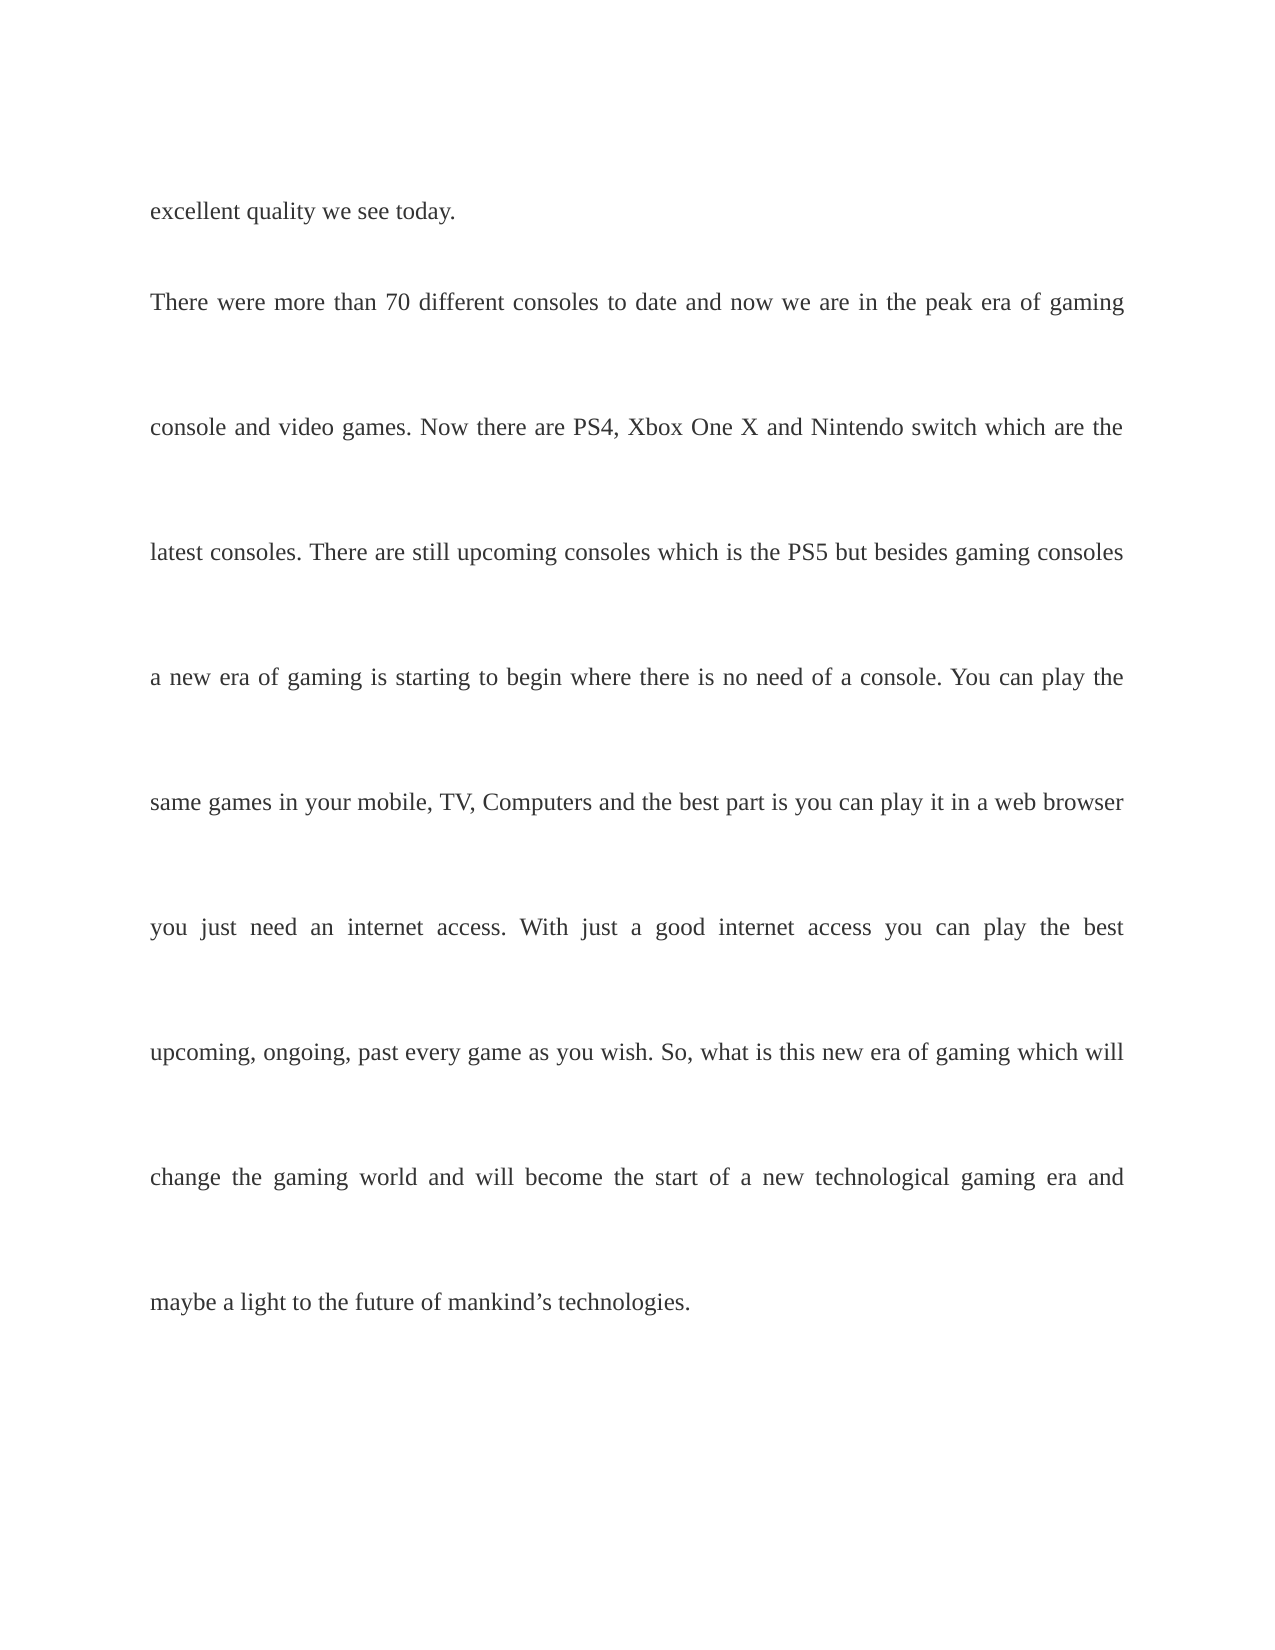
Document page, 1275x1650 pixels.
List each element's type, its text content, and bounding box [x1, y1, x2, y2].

text excellent quality we see today. [150, 169, 1125, 231]
text There were more than 70 different consoles to date and now we are in the peak era of gaming console and video games. Now there are PS4, Xbox One X and Nintendo switch which are the latest consoles. There are still upcoming consoles which is the PS5 but besides gaming consoles a new era of gaming is starting to begin where there is no need of a console. You can play the same games in your mobile, TV, Computers and the best part is you can play it in a web browser you just need an internet access. With just a good internet access you can play the best upcoming, ongoing, past every game as you wish. So, what is this new era of gaming which will change the gaming world and will become the start of a new technological gaming era and maybe a light to the future of mankind’s technologies. [150, 260, 1125, 1322]
